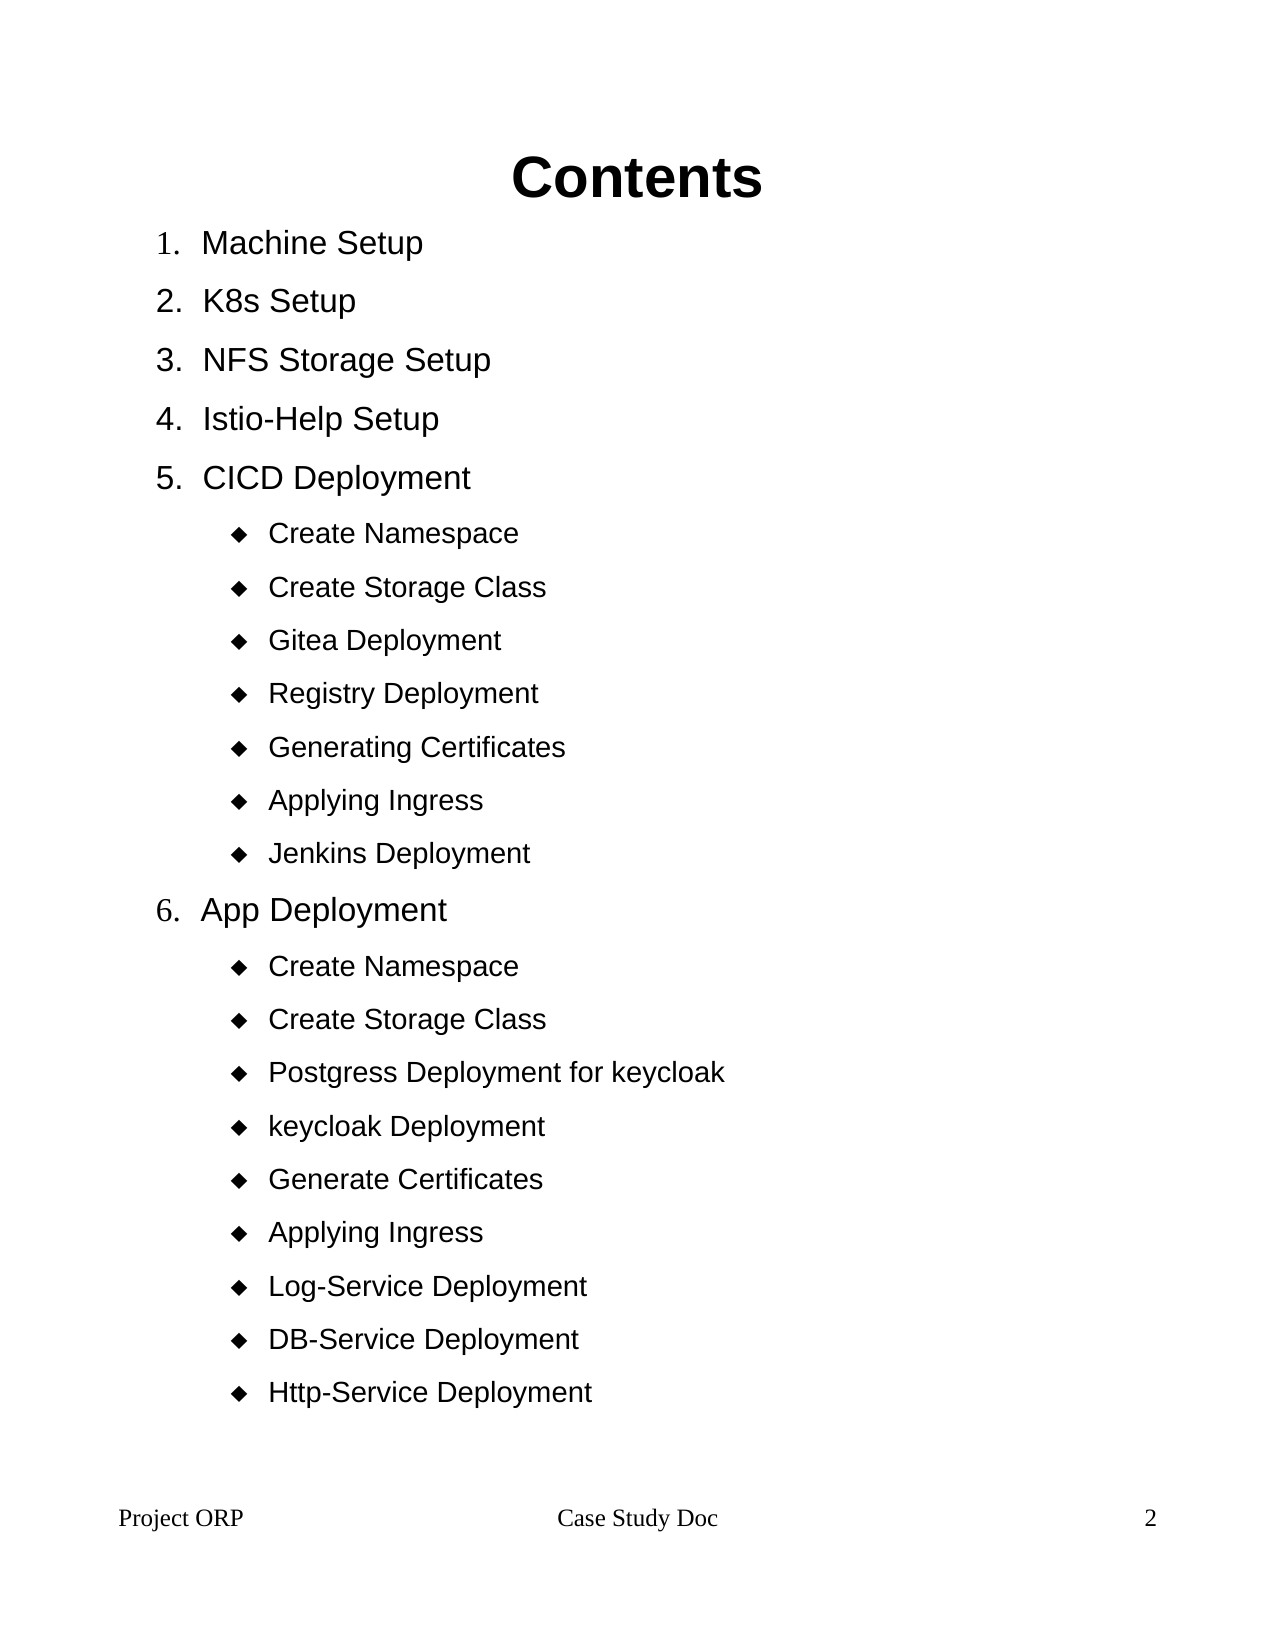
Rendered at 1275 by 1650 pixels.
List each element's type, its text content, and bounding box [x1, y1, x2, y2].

list Generate Certificates [231, 1162, 1157, 1196]
list Create Storage Class [231, 1002, 1157, 1036]
list Jenkins Deployment [231, 837, 1157, 870]
list NFS Storage Setup [156, 340, 1157, 379]
list Gitea Deployment [231, 623, 1157, 657]
list Machine Setup [156, 223, 1157, 261]
list Applying Ingress [231, 1215, 1157, 1249]
list Create Namespace [231, 949, 1157, 982]
list CICD Deployment [156, 458, 1157, 496]
list K8s Setup [156, 282, 1157, 320]
list Istio-Help Setup [156, 399, 1157, 437]
list App Deployment [156, 890, 1157, 928]
list keycloak Deployment [231, 1109, 1157, 1142]
list Generating Certificates [231, 730, 1157, 764]
list Http-Service Deployment [231, 1375, 1157, 1409]
list Registry Deployment [231, 677, 1157, 710]
title Contents [118, 143, 1157, 210]
list Log-Service Deployment [231, 1269, 1157, 1302]
list Applying Ingress [231, 783, 1157, 817]
list DB-Service Deployment [231, 1322, 1157, 1356]
list Create Namespace [231, 517, 1157, 550]
list Create Storage Class [231, 570, 1157, 604]
list Postgress Deployment for keycloak [231, 1055, 1157, 1089]
